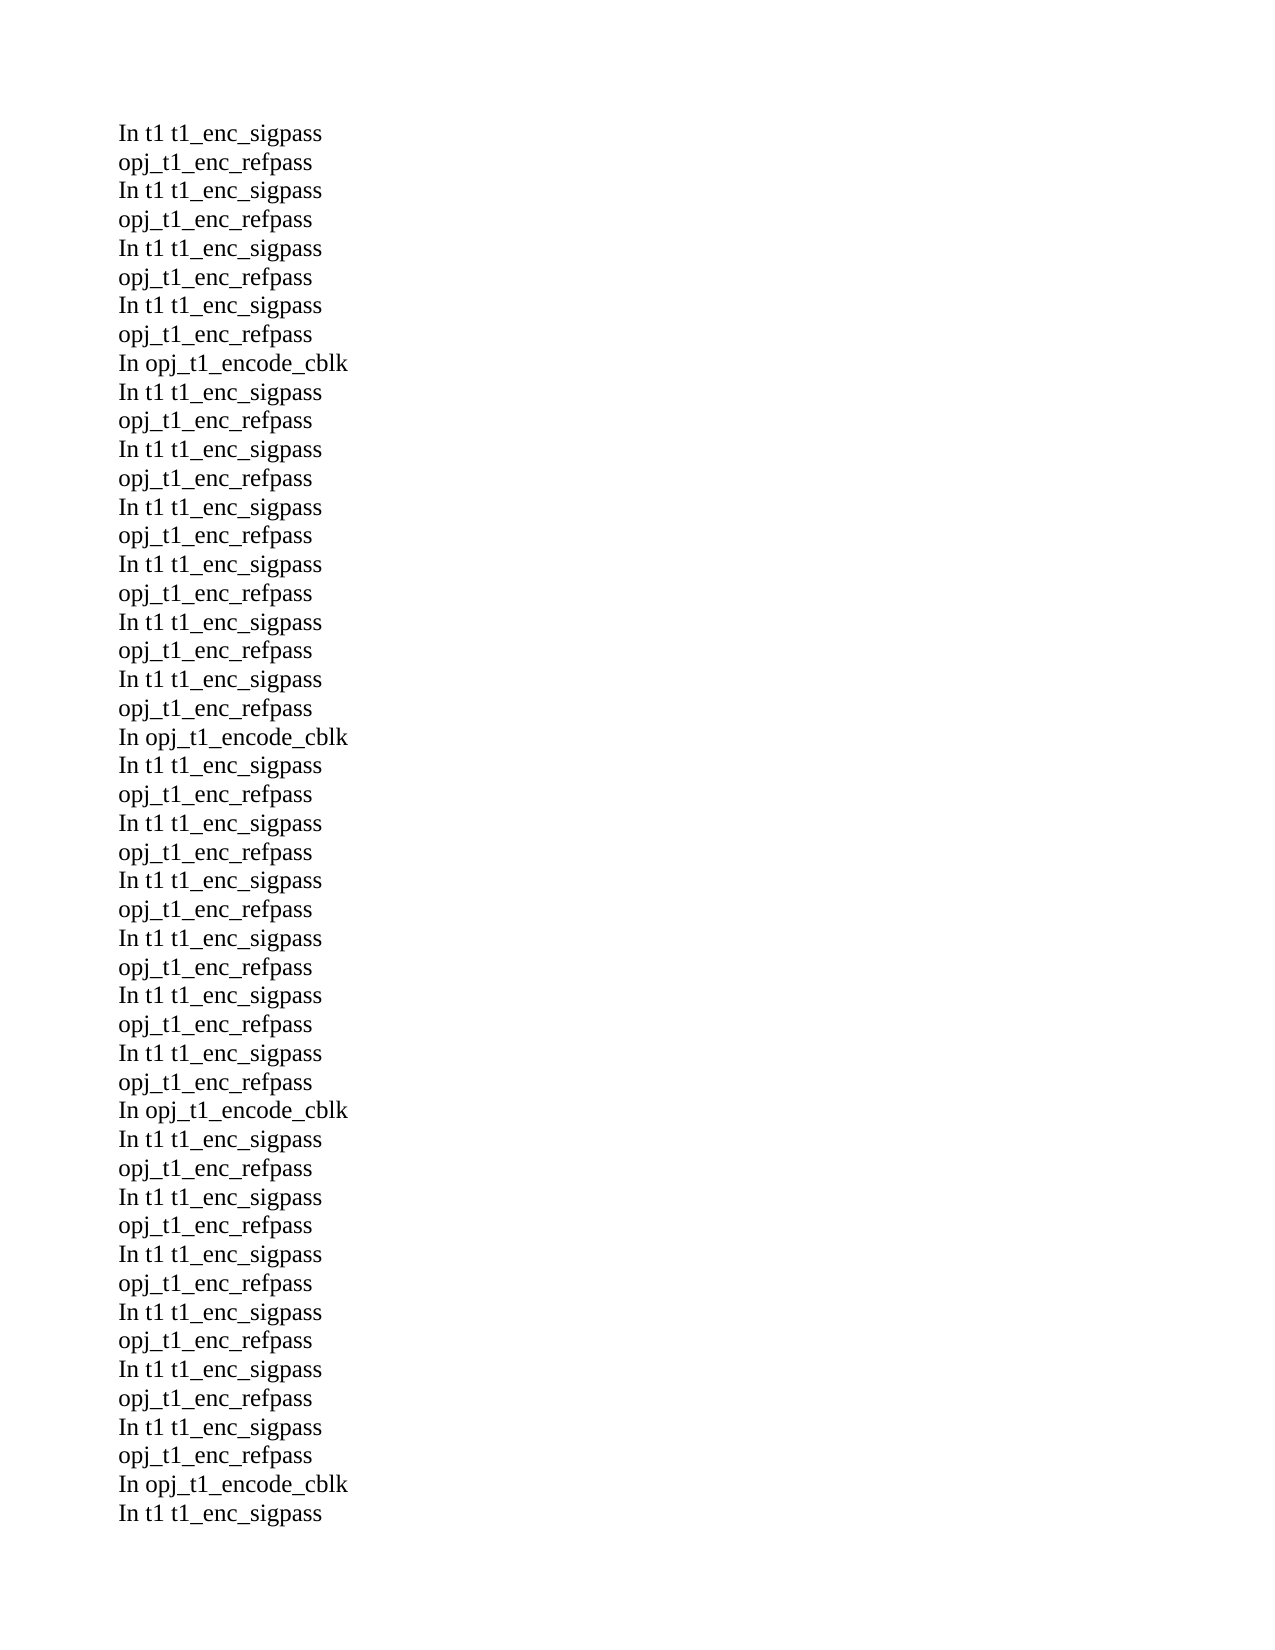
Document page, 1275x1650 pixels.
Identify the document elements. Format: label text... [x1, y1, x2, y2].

text In t1 t1_enc_sigpass [118, 923, 1157, 952]
text In opj_t1_encode_cblk [118, 1096, 1157, 1124]
text In opj_t1_encode_cblk [118, 1469, 1157, 1498]
text opj_t1_enc_refpass [118, 463, 1157, 492]
text opj_t1_enc_refpass [118, 636, 1157, 664]
text opj_t1_enc_refpass [118, 1441, 1157, 1469]
text opj_t1_enc_refpass [118, 1268, 1157, 1297]
text opj_t1_enc_refpass [118, 779, 1157, 808]
text In t1 t1_enc_sigpass [118, 1412, 1157, 1441]
text opj_t1_enc_refpass [118, 1009, 1157, 1038]
text In t1 t1_enc_sigpass [118, 492, 1157, 521]
text In t1 t1_enc_sigpass [118, 118, 1157, 147]
text opj_t1_enc_refpass [118, 147, 1157, 176]
text opj_t1_enc_refpass [118, 1211, 1157, 1239]
text In t1 t1_enc_sigpass [118, 664, 1157, 693]
text opj_t1_enc_refpass [118, 1326, 1157, 1354]
text In t1 t1_enc_sigpass [118, 1297, 1157, 1326]
text opj_t1_enc_refpass [118, 1383, 1157, 1412]
text opj_t1_enc_refpass [118, 319, 1157, 348]
text In t1 t1_enc_sigpass [118, 751, 1157, 779]
text In t1 t1_enc_sigpass [118, 607, 1157, 636]
text opj_t1_enc_refpass [118, 204, 1157, 233]
text In t1 t1_enc_sigpass [118, 1354, 1157, 1383]
text opj_t1_enc_refpass [118, 406, 1157, 434]
text In t1 t1_enc_sigpass [118, 1038, 1157, 1067]
text In t1 t1_enc_sigpass [118, 981, 1157, 1009]
text opj_t1_enc_refpass [118, 952, 1157, 981]
text In t1 t1_enc_sigpass [118, 434, 1157, 463]
text In t1 t1_enc_sigpass [118, 176, 1157, 204]
text opj_t1_enc_refpass [118, 894, 1157, 923]
text In t1 t1_enc_sigpass [118, 866, 1157, 894]
text opj_t1_enc_refpass [118, 1067, 1157, 1096]
text In t1 t1_enc_sigpass [118, 291, 1157, 319]
text In t1 t1_enc_sigpass [118, 233, 1157, 262]
text In t1 t1_enc_sigpass [118, 1498, 1157, 1527]
text opj_t1_enc_refpass [118, 521, 1157, 549]
text In opj_t1_encode_cblk [118, 722, 1157, 751]
text In t1 t1_enc_sigpass [118, 1124, 1157, 1153]
text In opj_t1_encode_cblk [118, 348, 1157, 377]
text In t1 t1_enc_sigpass [118, 1182, 1157, 1211]
text In t1 t1_enc_sigpass [118, 1239, 1157, 1268]
text In t1 t1_enc_sigpass [118, 549, 1157, 578]
text opj_t1_enc_refpass [118, 262, 1157, 291]
text In t1 t1_enc_sigpass [118, 377, 1157, 406]
text In t1 t1_enc_sigpass [118, 808, 1157, 837]
text opj_t1_enc_refpass [118, 837, 1157, 866]
text opj_t1_enc_refpass [118, 1153, 1157, 1182]
text opj_t1_enc_refpass [118, 693, 1157, 722]
text opj_t1_enc_refpass [118, 578, 1157, 607]
